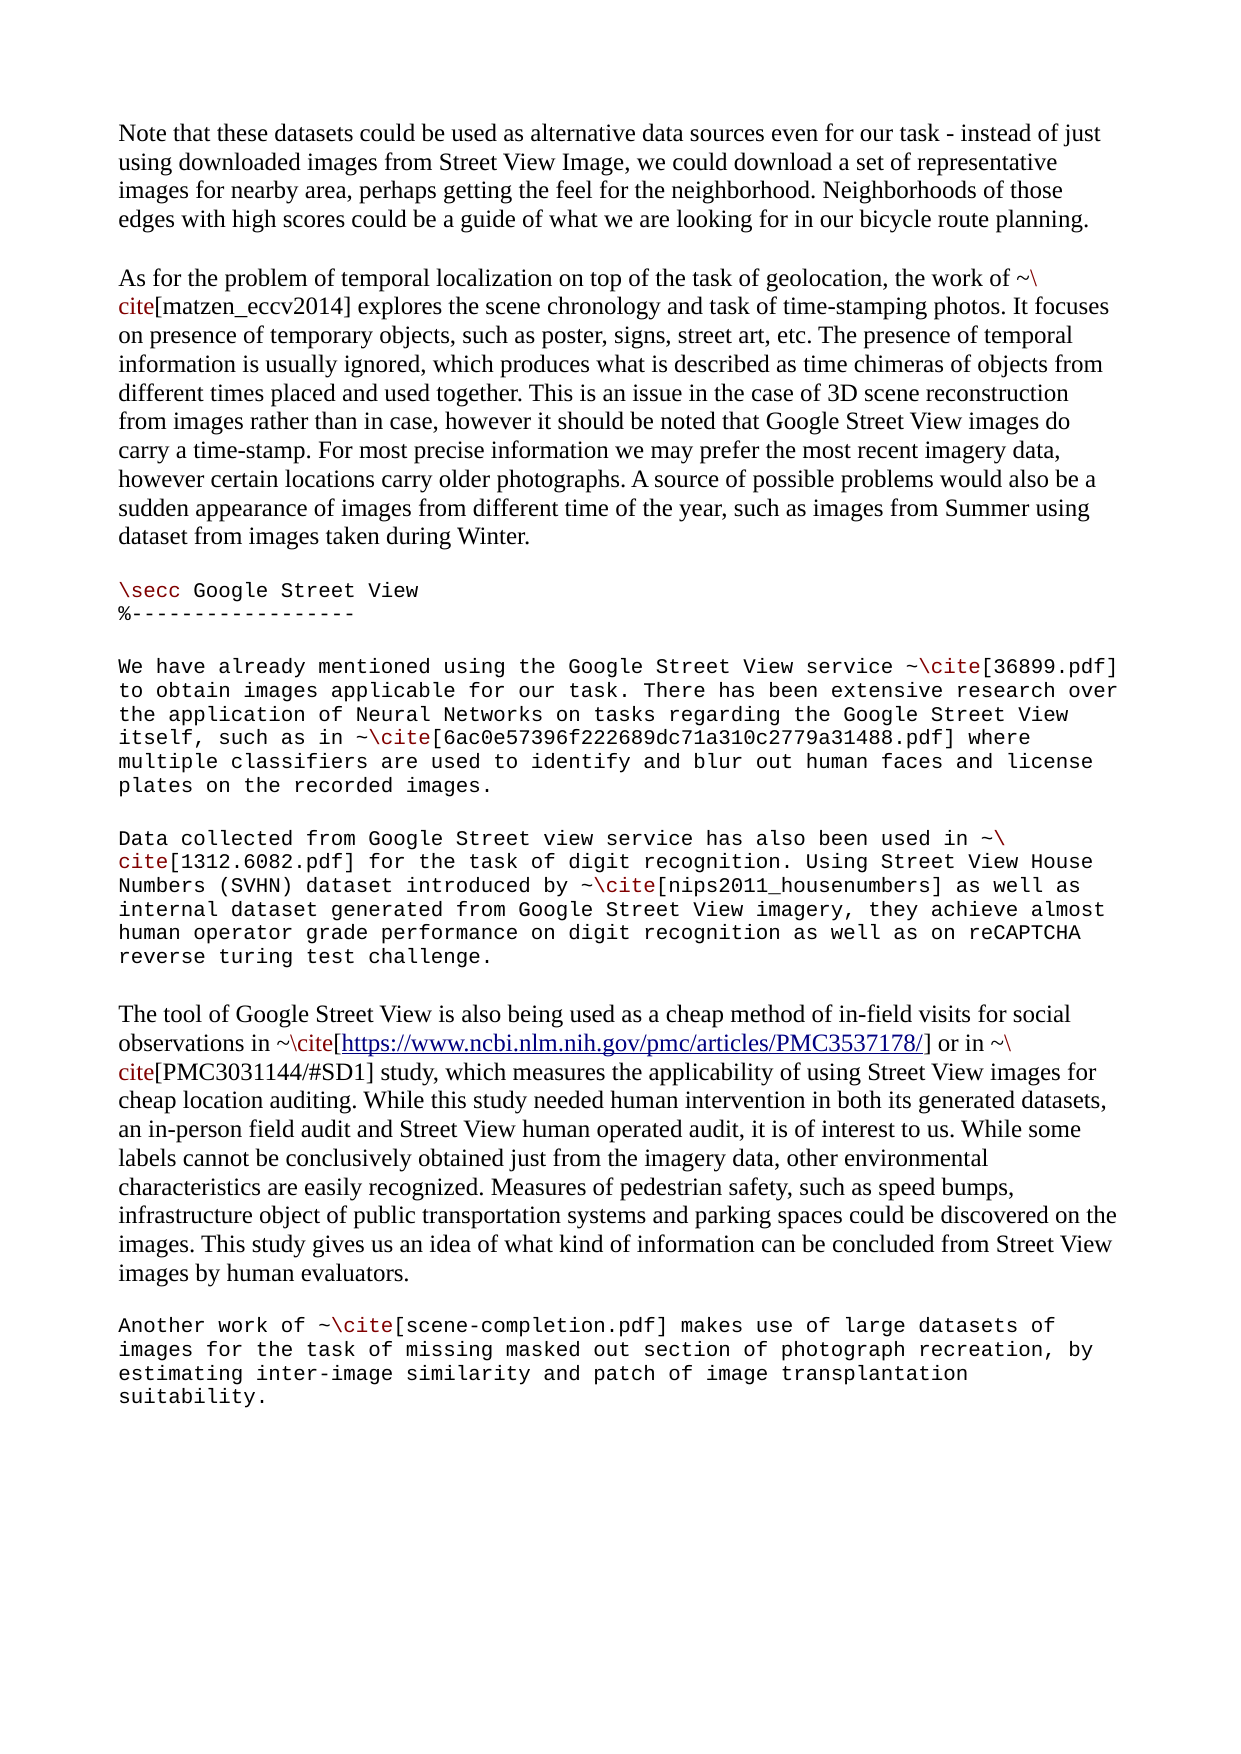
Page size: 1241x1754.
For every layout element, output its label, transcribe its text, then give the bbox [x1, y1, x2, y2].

text Another work of ~\cite[scene-completion.pdf] makes use of large datasets of images for the task of missing masked out section of photograph recreation, by estimating inter-image similarity and patch of image transplantation suitability. [118, 1315, 1122, 1410]
text As for the problem of temporal localization on top of the task of geolocation, the work of ~\cite[matzen_eccv2014] explores the scene chronology and task of time-stamping photos. It focuses on presence of temporary objects, such as poster, signs, street art, etc. The presence of temporal information is usually ignored, which produces what is described as time chimeras of objects from different times placed and used together. This is an issue in the case of 3D scene reconstruction from images rather than in case, however it should be noted that Google Street View images do carry a time-stamp. For most precise information we may prefer the most recent imagery data, however certain locations carry older photographs. A source of possible problems would also be a sudden appearance of images from different time of the year, such as images from Summer using dataset from images taken during Winter. [118, 263, 1122, 550]
text \secc Google Street View [118, 579, 1122, 603]
text Note that these datasets could be used as alternative data sources even for our task - instead of just using downloaded images from Street View Image, we could download a set of representative images for nearby area, perhaps getting the feel for the neighborhood. Neighborhoods of those edges with high scores could be a guide of what we are looking for in our bicycle route planning. [118, 118, 1122, 233]
text Data collected from Google Street view service has also been used in ~\cite[1312.6082.pdf] for the task of digit recognition. Using Street View House Numbers (SVHN) dataset introduced by ~\cite[nips2011_housenumbers] as well as internal dataset generated from Google Street View imagery, they achieve almost human operator grade performance on digit recognition as well as on reCAPTCHA reverse turing test challenge. [118, 828, 1122, 969]
text %------------------ [118, 603, 1122, 627]
text We have already mentioned using the Google Street View service ~\cite[36899.pdf] to obtain images applicable for our task. There has been extensive research over the application of Neural Networks on tasks regarding the Google Street View itself, such as in ~\cite[6ac0e57396f222689dc71a310c2779a31488.pdf] where multiple classifiers are used to identify and blur out human faces and license plates on the recorded images. [118, 656, 1122, 798]
text The tool of Google Street View is also being used as a cheap method of in-field visits for social observations in ~\cite[https://www.ncbi.nlm.nih.gov/pmc/articles/PMC3537178/] or in ~\cite[PMC3031144/#SD1] study, which measures the applicability of using Street View images for cheap location auditing. While this study needed human intervention in both its generated datasets, an in-person field audit and Street View human operated audit, it is of interest to us. While some labels cannot be conclusively obtained just from the imagery data, other environmental characteristics are easily recognized. Measures of pedestrian safety, such as speed bumps, infrastructure object of public transportation systems and parking spaces could be discovered on the images. This study gives us an idea of what kind of information can be concluded from Street View images by human evaluators. [118, 999, 1122, 1287]
